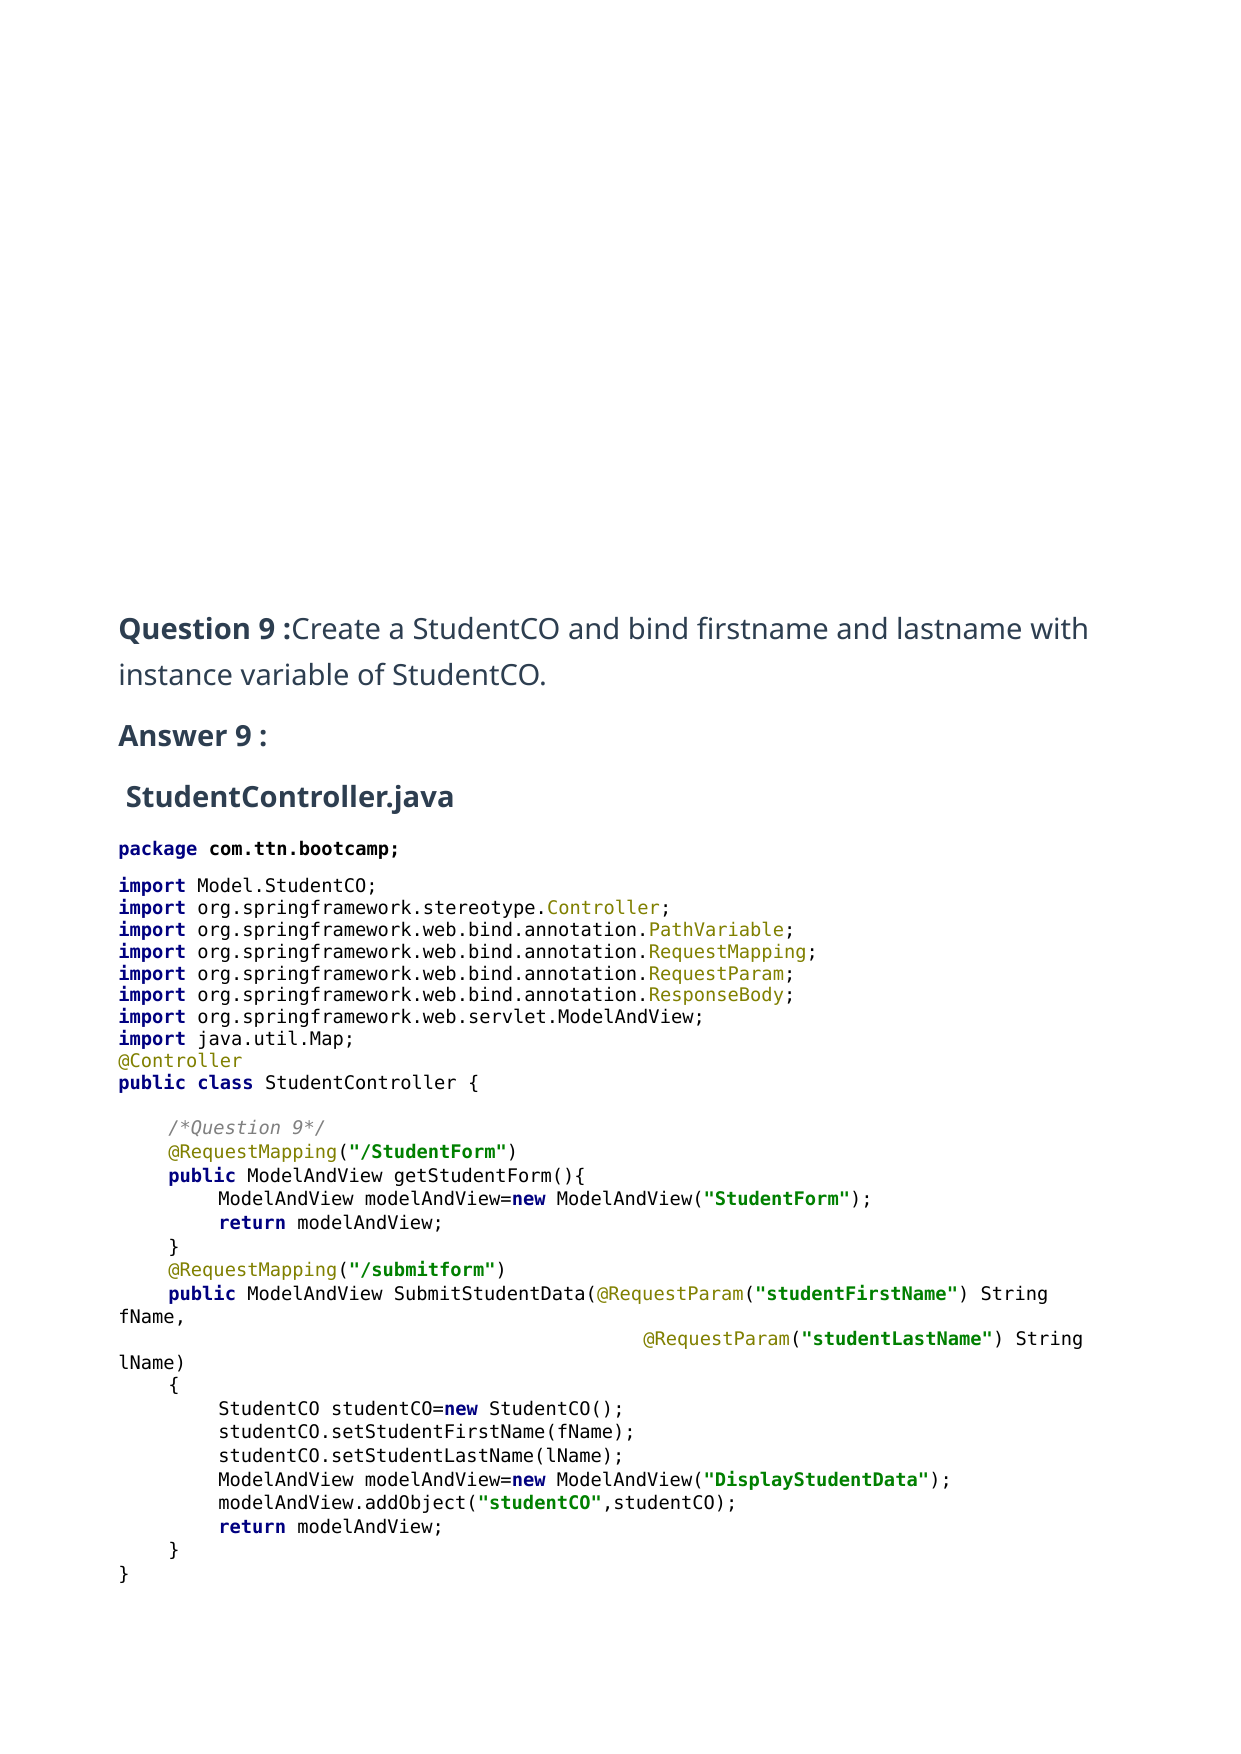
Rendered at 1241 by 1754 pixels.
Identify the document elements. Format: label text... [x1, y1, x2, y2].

text public class StudentController { [118, 1072, 1122, 1094]
text return modelAndView; [118, 1516, 1122, 1539]
text @Controller [118, 1050, 1122, 1072]
text ModelAndView modelAndView=new ModelAndView("StudentForm"); [118, 1188, 1122, 1212]
text import org.springframework.web.servlet.ModelAndView; [118, 1006, 1122, 1028]
text import java.util.Map; [118, 1028, 1122, 1050]
text public ModelAndView SubmitStudentData(@RequestParam("studentFirstName") String fName, [118, 1283, 1122, 1328]
text @RequestMapping("/submitform") [118, 1259, 1122, 1283]
text } [118, 1539, 1122, 1563]
text import org.springframework.web.bind.annotation.ResponseBody; [118, 984, 1122, 1006]
text import org.springframework.web.bind.annotation.RequestMapping; [118, 941, 1122, 962]
text package com.ttn.bootcamp; [118, 837, 1122, 859]
text { [118, 1374, 1122, 1398]
text import Model.StudentCO; [118, 875, 1122, 897]
text ModelAndView modelAndView=new ModelAndView("DisplayStudentData"); [118, 1468, 1122, 1492]
text return modelAndView; [118, 1212, 1122, 1236]
text modelAndView.addObject("studentCO",studentCO); [118, 1492, 1122, 1516]
text studentCO.setStudentLastName(lName); [118, 1445, 1122, 1468]
text } [118, 1563, 1122, 1585]
text import org.springframework.web.bind.annotation.PathVariable; [118, 919, 1122, 941]
text /*Question 9*/ [118, 1117, 1122, 1141]
text Question 9 :Create a StudentCO and bind firstname and lastname with instance variable of StudentCO. [118, 608, 1122, 693]
text import org.springframework.stereotype.Controller; [118, 897, 1122, 919]
text import org.springframework.web.bind.annotation.RequestParam; [118, 962, 1122, 984]
text @RequestParam("studentLastName") String lName) [118, 1328, 1122, 1374]
text @RequestMapping("/StudentForm") [118, 1141, 1122, 1165]
text public ModelAndView getStudentForm(){ [118, 1165, 1122, 1188]
text } [118, 1236, 1122, 1259]
text studentCO.setStudentFirstName(fName); [118, 1421, 1122, 1445]
text Answer 9 : [118, 715, 1122, 755]
text StudentController.java [118, 776, 1122, 816]
text StudentCO studentCO=new StudentCO(); [118, 1398, 1122, 1421]
